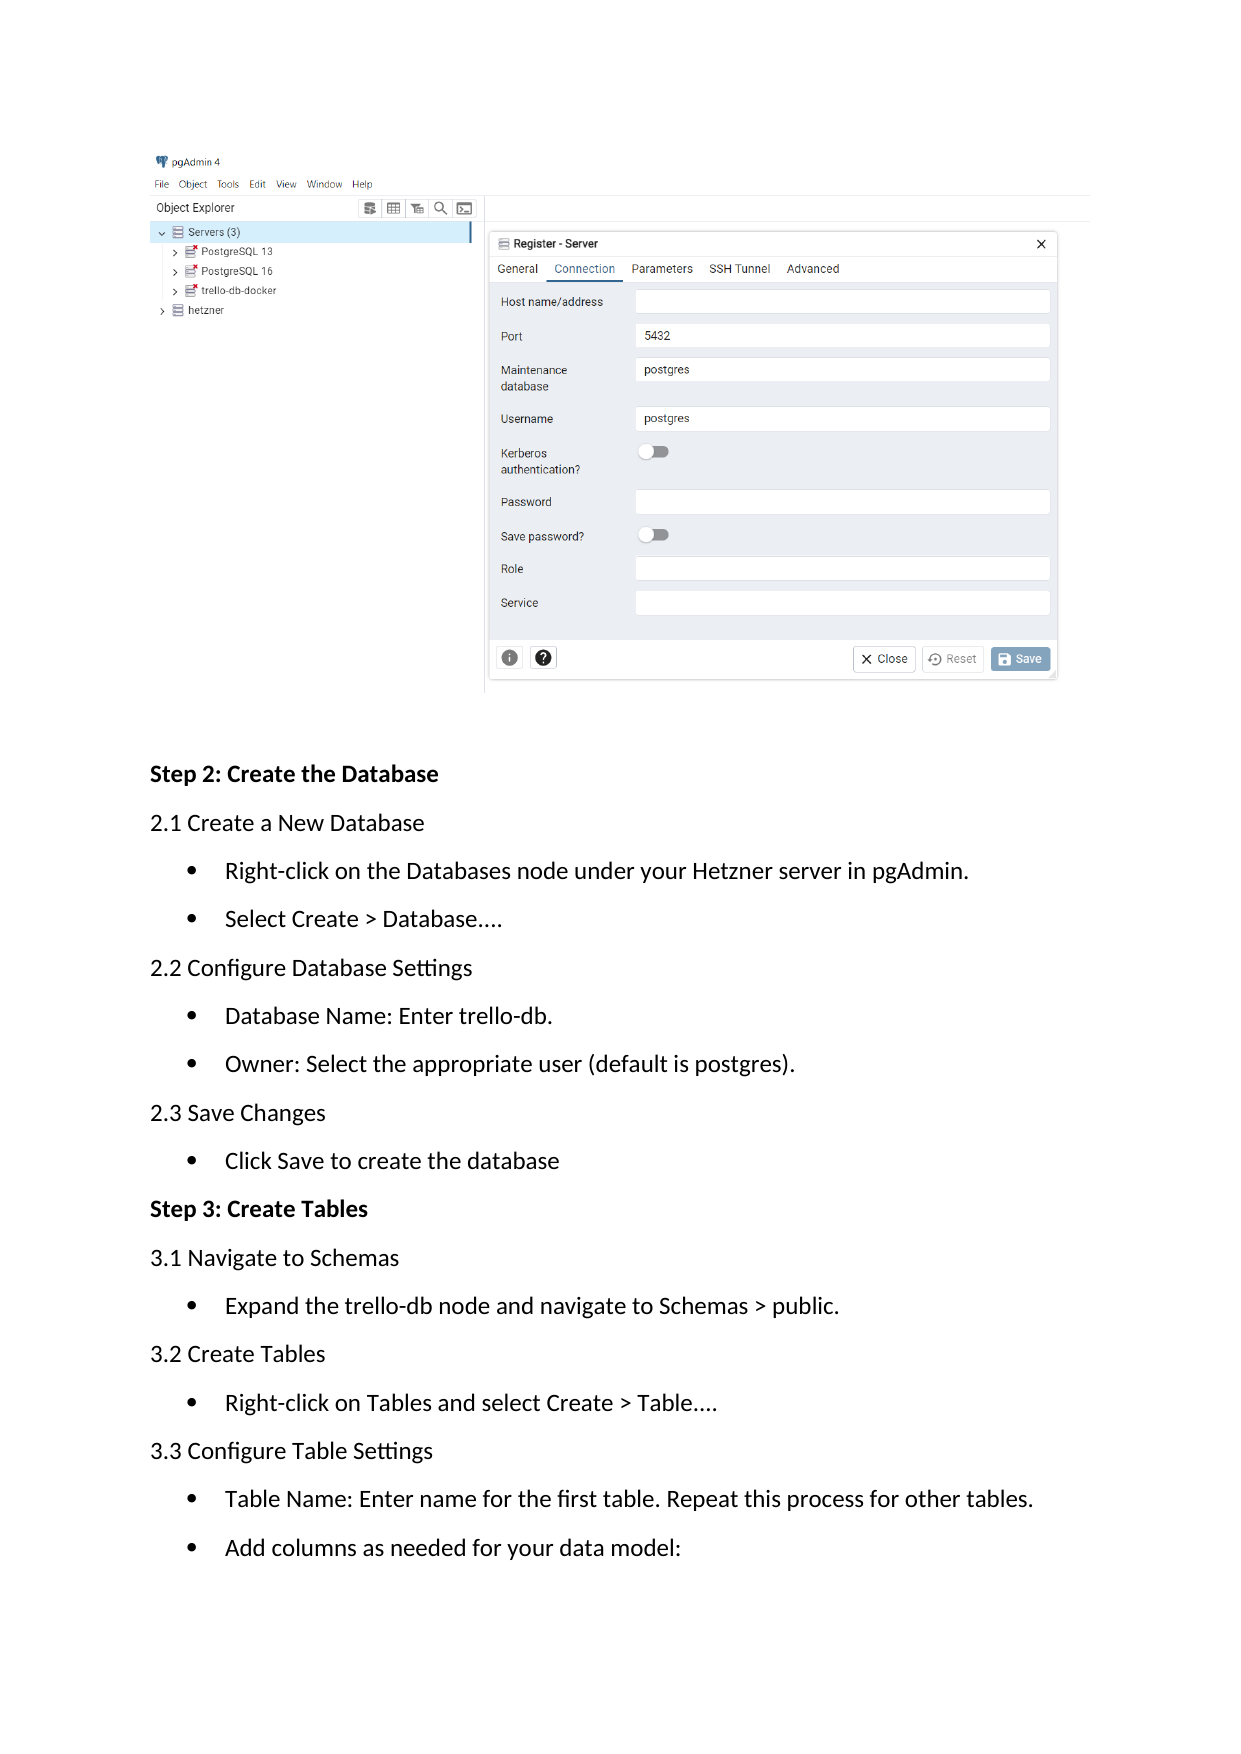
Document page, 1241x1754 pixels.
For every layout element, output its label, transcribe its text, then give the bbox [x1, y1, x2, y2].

list Expand the trello-db node and navigate to Schemas > public. [187, 1290, 1090, 1321]
list Navigate to Schemas [150, 1242, 1090, 1272]
list Save Changes [150, 1097, 1090, 1127]
list Configure Table Settings [150, 1435, 1090, 1466]
text 2.1 Create a New Database [150, 807, 1090, 837]
list Create Tables [150, 1338, 1090, 1369]
list Right-click on the Databases node under your Hetzner server in pgAdmin. [187, 855, 1090, 886]
text 2.2 Configure Database Settings [150, 952, 1090, 982]
list Owner: Select the appropriate user (default is postgres). [187, 1048, 1090, 1079]
text Step 2: Create the Database [150, 758, 1090, 789]
list Click Save to create the database [187, 1145, 1090, 1176]
text Step 3: Create Tables [150, 1193, 1090, 1224]
list Right-click on Tables and select Create > Table.... [187, 1387, 1090, 1417]
list Table Name: Enter name for the first table. Repeat this process for other tables. [187, 1483, 1090, 1514]
list Database Name: Enter trello-db. [187, 1000, 1090, 1031]
list Add columns as needed for your data model: [187, 1532, 1090, 1562]
list Select Create > Database.... [187, 903, 1090, 934]
